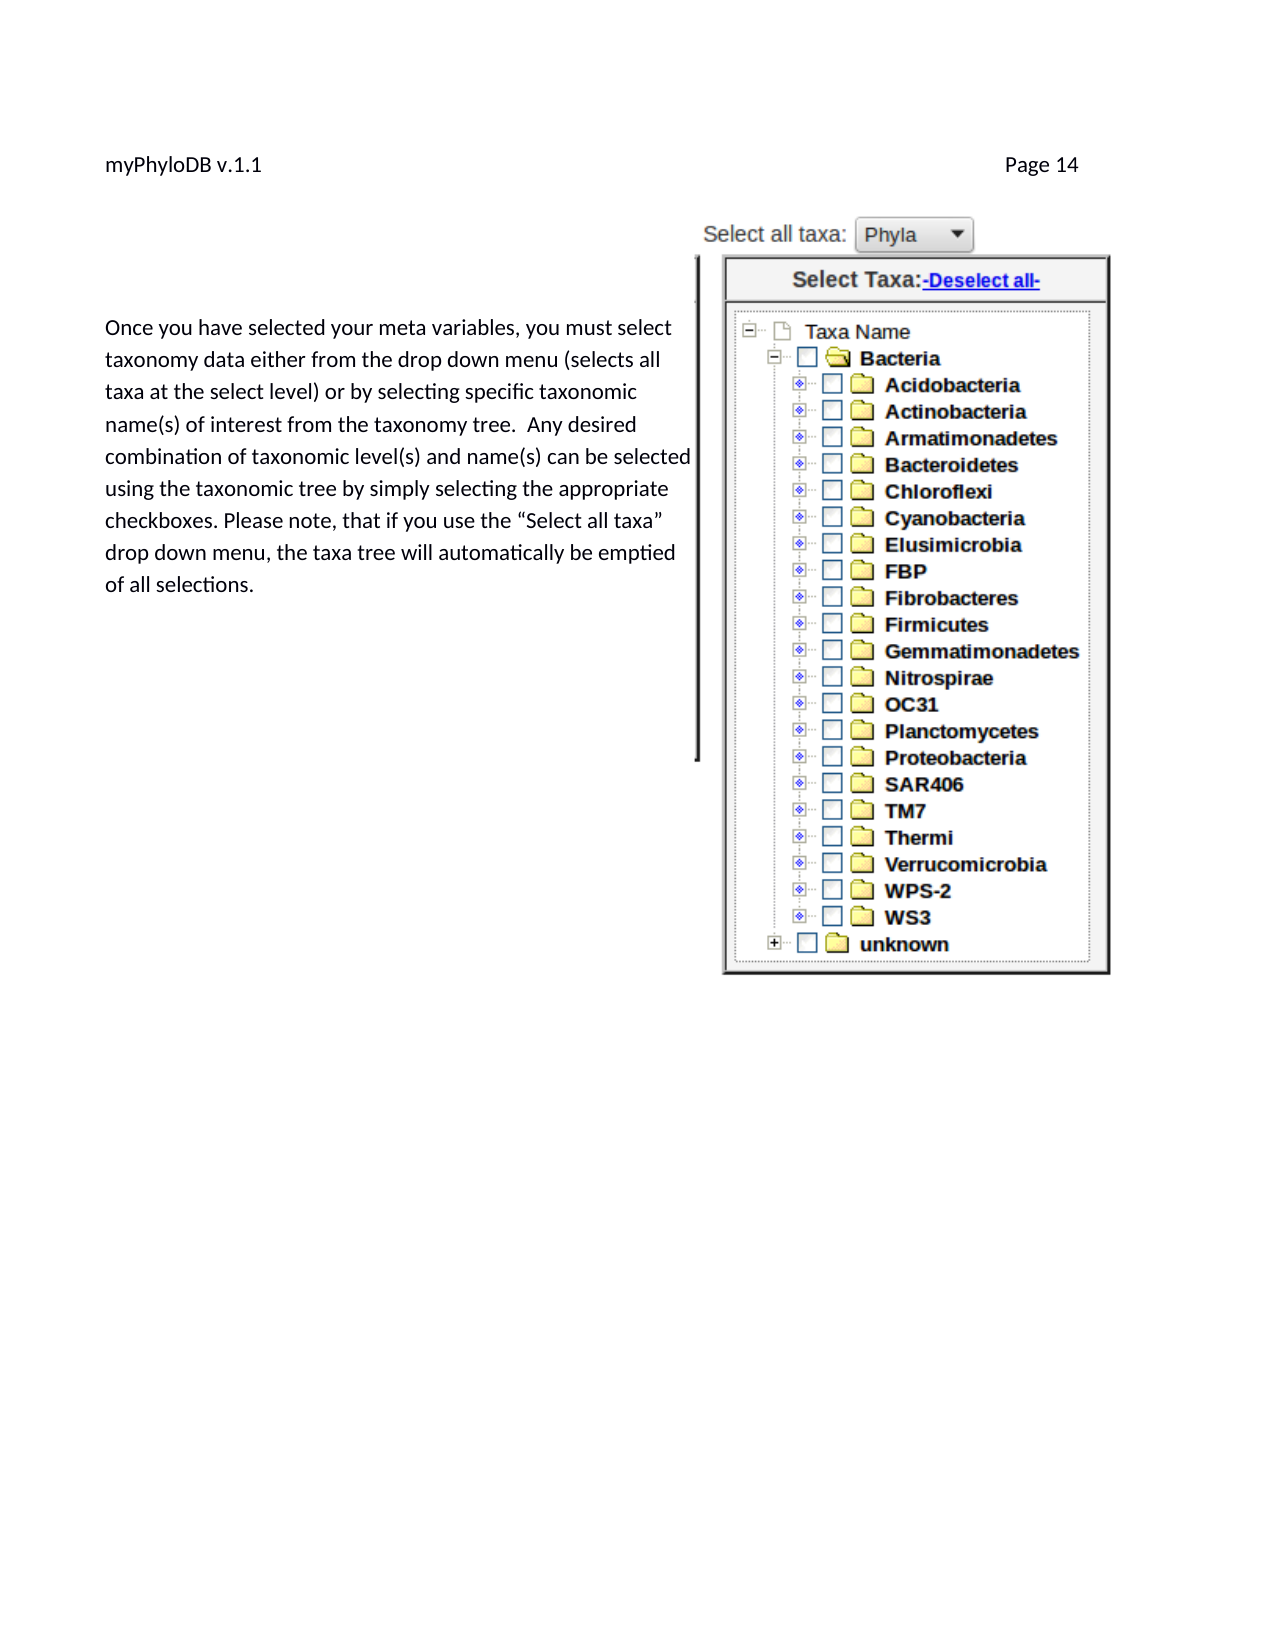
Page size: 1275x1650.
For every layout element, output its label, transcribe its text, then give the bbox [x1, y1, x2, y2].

text Once you have selected your meta variables, you must select taxonomy data either from the drop down menu (selects all taxa at the select level) or by selecting specific taxonomic name(s) of interest from the taxonomy tree. Any desired combination of taxonomic level(s) and name(s) can be selected using the taxonomic tree by simply selecting the appropriate checkboxes. Please note, that if you use the “Select all taxa” drop down menu, the taxa tree will automatically be emptied of all selections. [105, 313, 694, 599]
picture [694, 207, 1153, 997]
